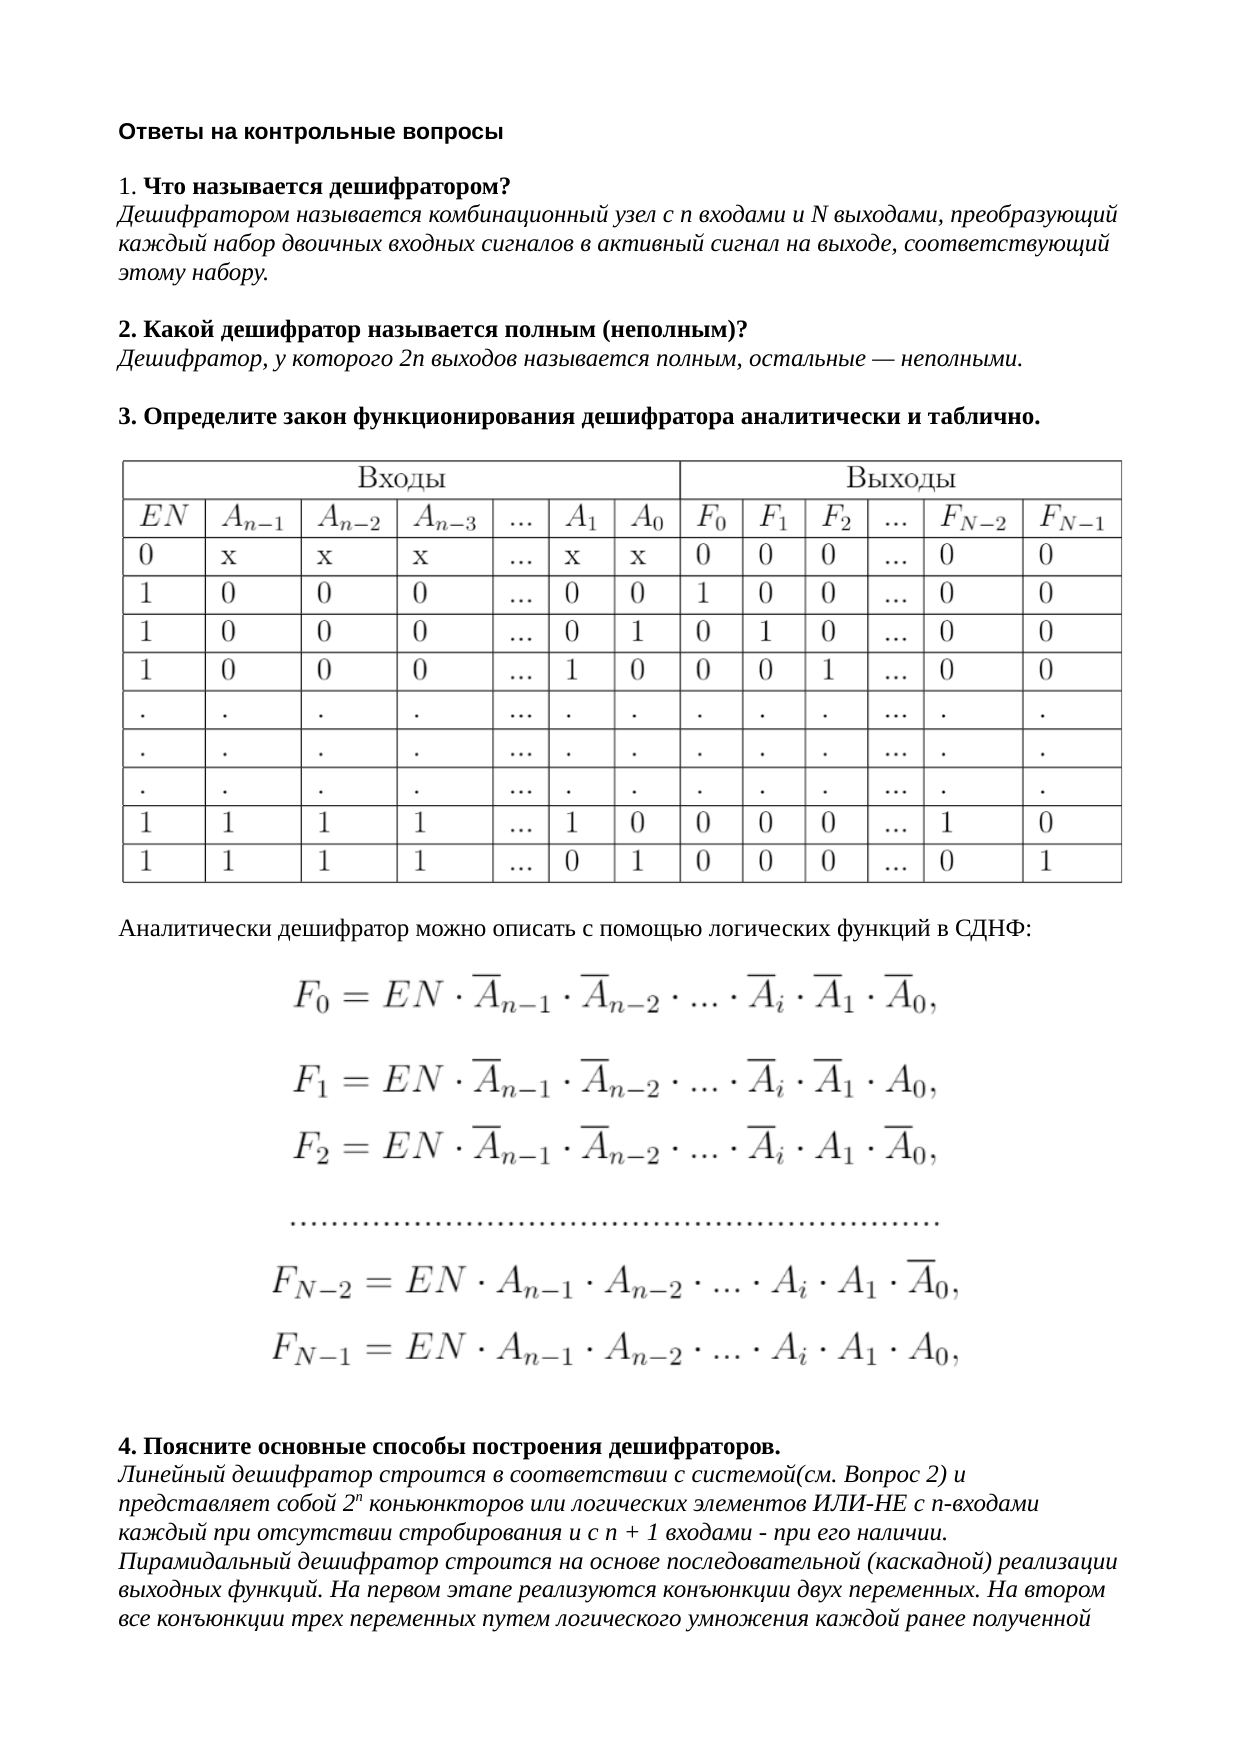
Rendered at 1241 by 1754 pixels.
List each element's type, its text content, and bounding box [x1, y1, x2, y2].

text 1. Что называется дешифратором? [118, 171, 1122, 199]
text 2. Какой дешифратор называется полным (неполным)? [118, 314, 1122, 343]
text Ответы на контрольные вопросы [118, 118, 1122, 144]
text 4. Поясните основные способы построения дешифраторов. [118, 1431, 1122, 1459]
text Дешифратор, у которого 2n выходов называется полным, остальные — неполными. [118, 343, 1122, 372]
text Линейный дешифратор строится в соответствии с системой(см. Вопрос 2) и представляет собой 2n коньюнкторов или логических элементов ИЛИ-НЕ с n-входами каждый при отсутствии стробирования и с n + 1 входами - при его наличии. [118, 1459, 1122, 1546]
picture [118, 458, 1123, 885]
text Дешифратором называется комбинационный узел с n входами и N выходами, преобразующий каждый набор двоичных входных сигналов в активный сигнал на выходе, соответствующий этому набору. [118, 199, 1122, 286]
picture [272, 970, 968, 1384]
text 3. Определите закон функционирования дешифратора аналитически и таблично. [118, 401, 1122, 429]
text Аналитически дешифратор можно описать с помощью логических функций в СДНФ: [118, 913, 1122, 942]
text Пирамидальный дешифратор строится на основе последовательной (каскадной) реализа­ции выходных функций. На первом этапе реализуются конъюнкции двух переменных. На втором все конъюнкции трех переменных путем логического умножения каждой ра­нее полученной [118, 1546, 1122, 1632]
